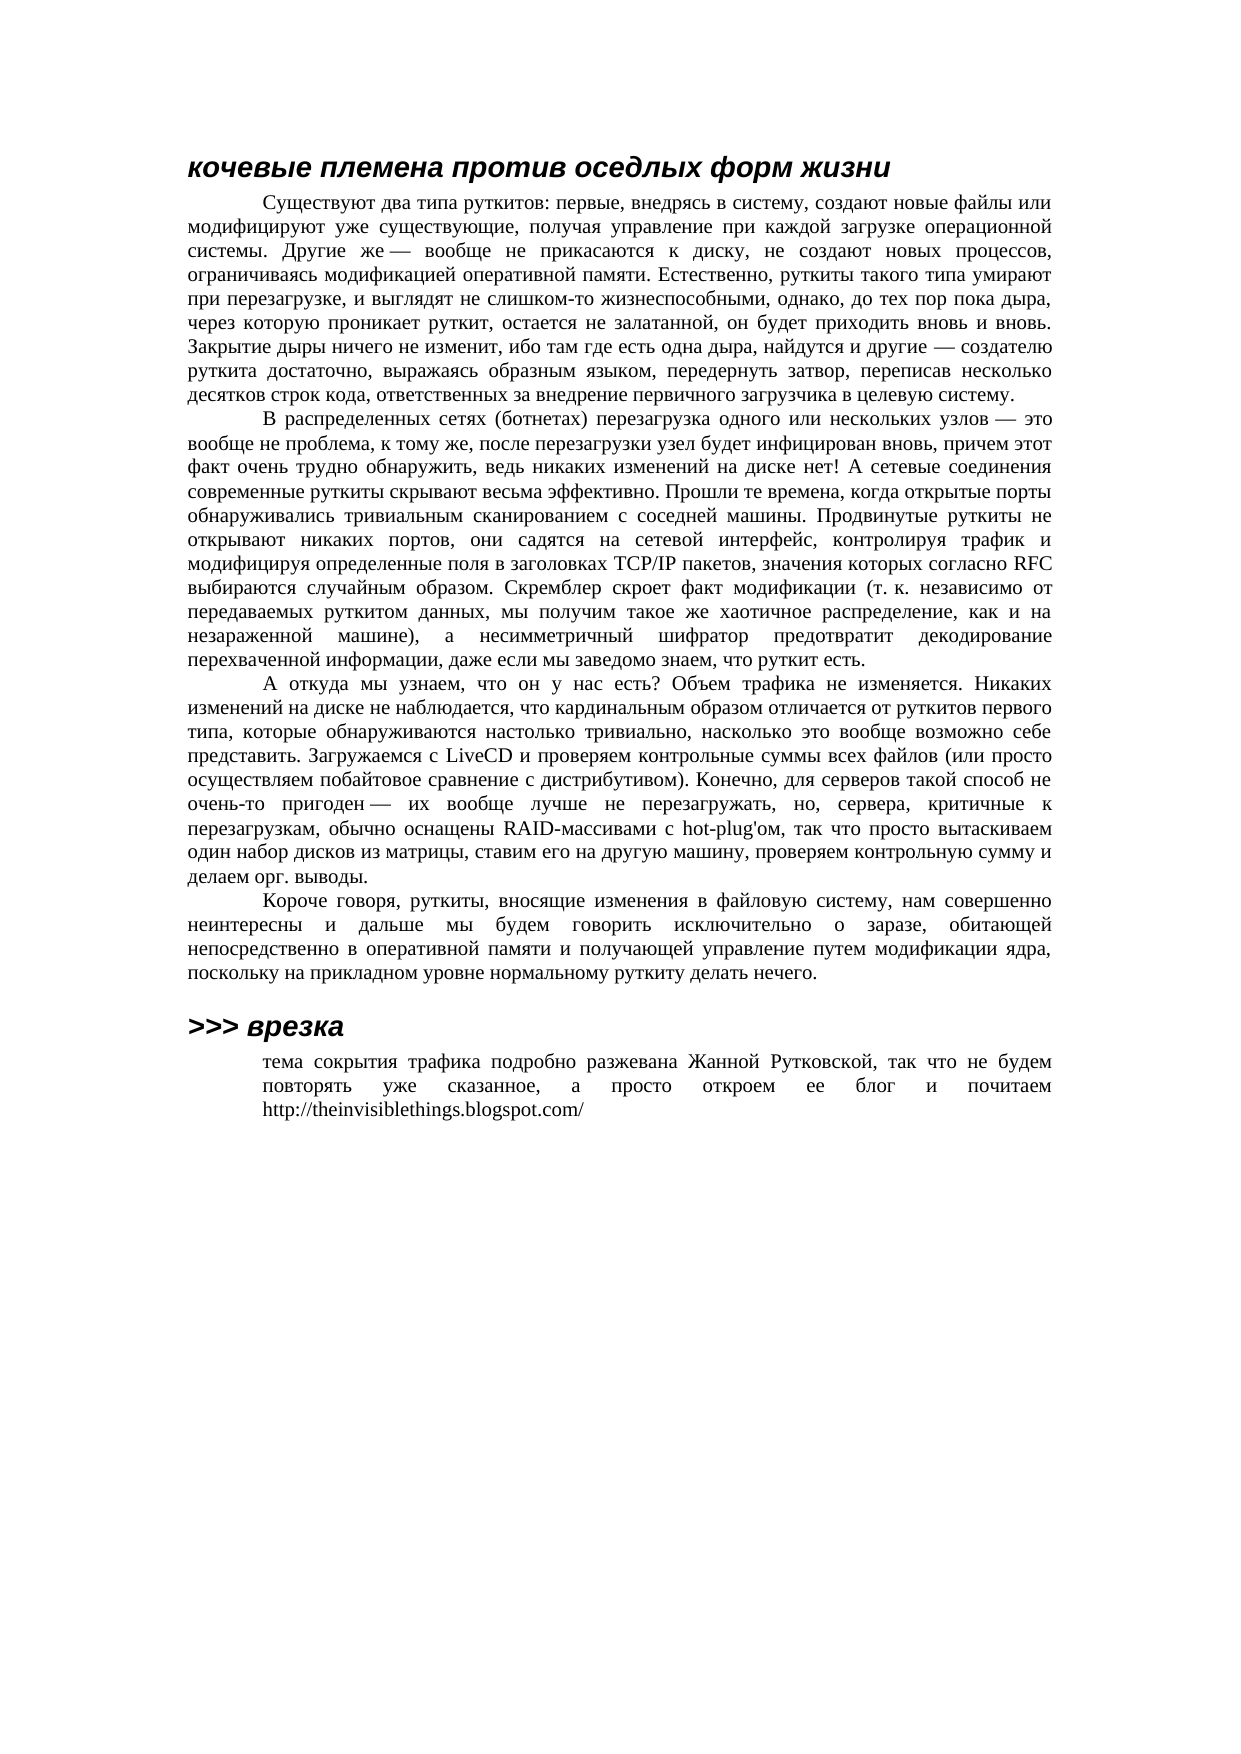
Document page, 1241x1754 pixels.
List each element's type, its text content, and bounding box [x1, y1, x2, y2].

subtitle кочевые племена против оседлых форм жизни [187, 150, 1053, 183]
text Существуют два типа руткитов: первые, внедрясь в систему, создают новые файлы или модифицируют уже существующие, получая управление при каждой загрузке операционной системы. Другие же — вообще не прикасаются к диску, не создают новых процессов, ограничиваясь модификацией оперативной памяти. Естественно, руткиты такого типа умирают при перезагрузке, и выглядят не слишком-то жизнеспособными, однако, до тех пор пока дыра, через которую проникает руткит, остается не залатанной, он будет приходить вновь и вновь. Закрытие дыры ничего не изменит, ибо там где есть одна дыра, найдутся и другие — создателю руткита достаточно, выражаясь образным языком, передернуть затвор, переписав несколько десятков строк кода, ответственных за внедрение первичного загрузчика в целевую систему. [187, 190, 1053, 406]
subtitle >>> врезка [187, 1009, 1053, 1042]
text тема сокрытия трафика подробно разжевана Жанной Рутковской, так что не будем повторять уже сказанное, а просто откроем ее блог и почитаем http://theinvisiblethings.blogspot.com/ [262, 1049, 1053, 1121]
text В распределенных сетях (ботнетах) перезагрузка одного или нескольких узлов — это вообще не проблема, к тому же, после перезагрузки узел будет инфицирован вновь, причем этот факт очень трудно обнаружить, ведь никаких изменений на диске нет! А сетевые соединения современные руткиты скрывают весьма эффективно. Прошли те времена, когда открытые порты обнаруживались тривиальным сканированием с соседней машины. Продвинутые руткиты не открывают никаких портов, они садятся на сетевой интерфейс, контролируя трафик и модифицируя определенные поля в заголовках TCP/IP пакетов, значения которых согласно RFC выбираются случайным образом. Скремблер скроет факт модификации (т. к. независимо от передаваемых руткитом данных, мы получим такое же хаотичное распределение, как и на незараженной машине), а несимметричный шифратор предотвратит декодирование перехваченной информации, даже если мы заведомо знаем, что руткит есть. [187, 406, 1053, 671]
text Короче говоря, руткиты, вносящие изменения в файловую систему, нам совершенно неинтересны и дальше мы будем говорить исключительно о заразе, обитающей непосредственно в оперативной памяти и получающей управление путем модификации ядра, поскольку на прикладном уровне нормальному руткиту делать нечего. [187, 888, 1053, 984]
text А откуда мы узнаем, что он у нас есть? Объем трафика не изменяется. Никаких изменений на диске не наблюдается, что кардинальным образом отличается от руткитов первого типа, которые обнаруживаются настолько тривиально, насколько это вообще возможно себе представить. Загружаемся с LiveCD и проверяем контрольные суммы всех файлов (или просто осуществляем побайтовое сравнение с дистрибутивом). Конечно, для серверов такой способ не очень-то пригоден — их вообще лучше не перезагружать, но, сервера, критичные к перезагрузкам, обычно оснащены RAID-массивами с hot-plug'ом, так что просто вытаскиваем один набор дисков из матрицы, ставим его на другую машину, проверяем контрольную сумму и делаем орг. выводы. [187, 671, 1053, 888]
